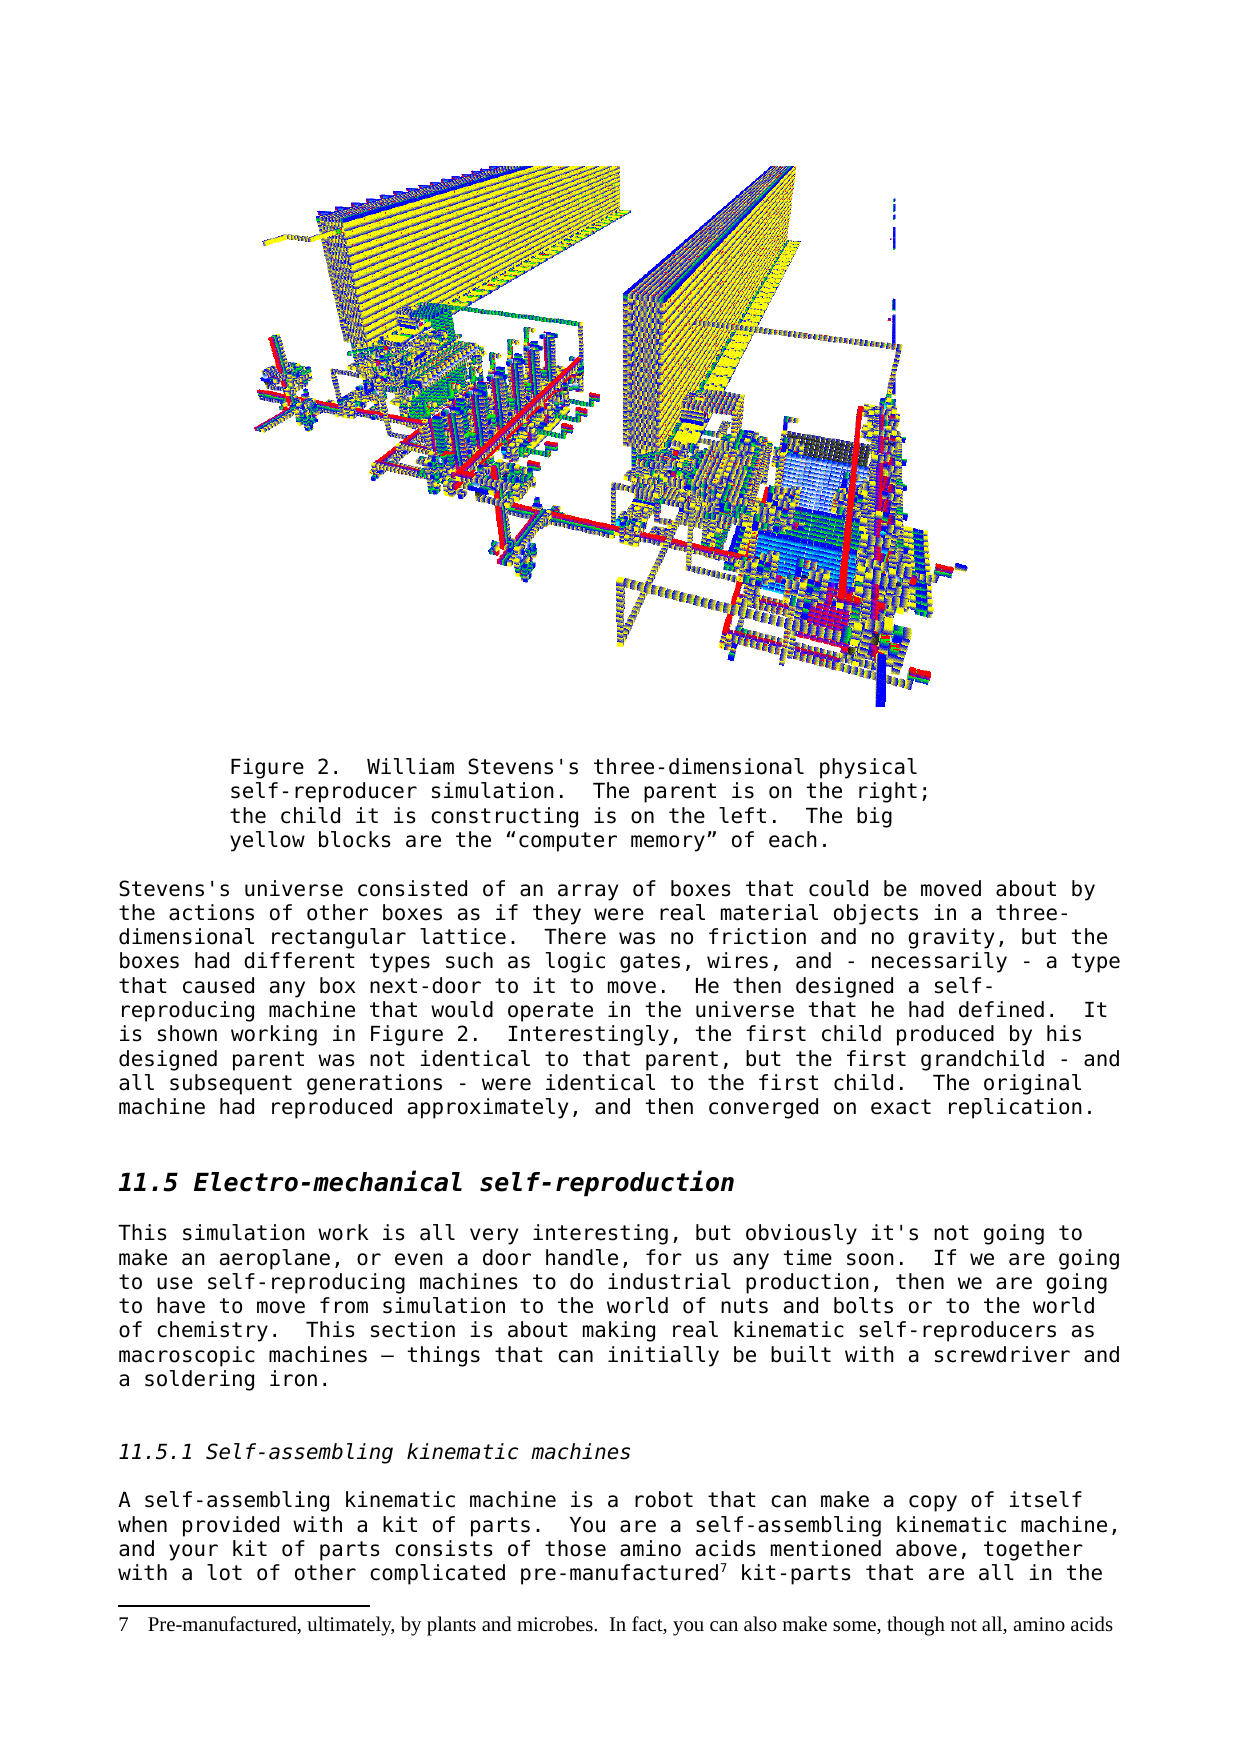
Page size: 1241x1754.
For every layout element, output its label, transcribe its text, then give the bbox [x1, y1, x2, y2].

text Stevens's universe consisted of an array of boxes that could be moved about by the actions of other boxes as if they were real material objects in a three-dimensional rectangular lattice. There was no friction and no gravity, but the boxes had different types such as logic gates, wires, and - necessarily - a type that caused any box next-door to it to move. He then designed a self-reproducing machine that would operate in the universe that he had defined. It is shown working in Figure 2. Interestingly, the first child produced by his designed parent was not identical to that parent, but the first grandchild - and all subsequent generations - were identical to the first child. The original machine had reproduced approximately, and then converged on exact replication. [118, 877, 1122, 1119]
text Figure 2. William Stevens's three-dimensional physical self-reproducer simulation. The parent is on the right; the child it is constructing is on the left. The big yellow blocks are the “computer memory” of each. [229, 755, 980, 852]
picture [212, 166, 1028, 707]
text 11.5 Electro-mechanical self-reproduction [118, 1168, 1122, 1197]
text A self-assembling kinematic machine is a robot that can make a copy of itself when provided with a kit of parts. You are a self-assembling kinematic machine, and your kit of parts consists of those amino acids mentioned above, together with a lot of other complicated pre-manufactured kit-parts that are all in the [118, 1488, 1122, 1585]
text This simulation work is all very interesting, but obviously it's not going to make an aeroplane, or even a door handle, for us any time soon. If we are going to use self-reproducing machines to do industrial production, then we are going to have to move from simulation to the world of nuts and bolts or to the world of chemistry. This section is about making real kinematic self-reproducers as macroscopic machines – things that can initially be built with a screwdriver and a soldering iron. [118, 1221, 1122, 1391]
text 11.5.1 Self-assembling kinematic machines [118, 1440, 1122, 1464]
text Pre-manufactured, ultimately, by plants and microbes. In fact, you can also make some, though not all, amino acids [118, 1612, 1122, 1636]
